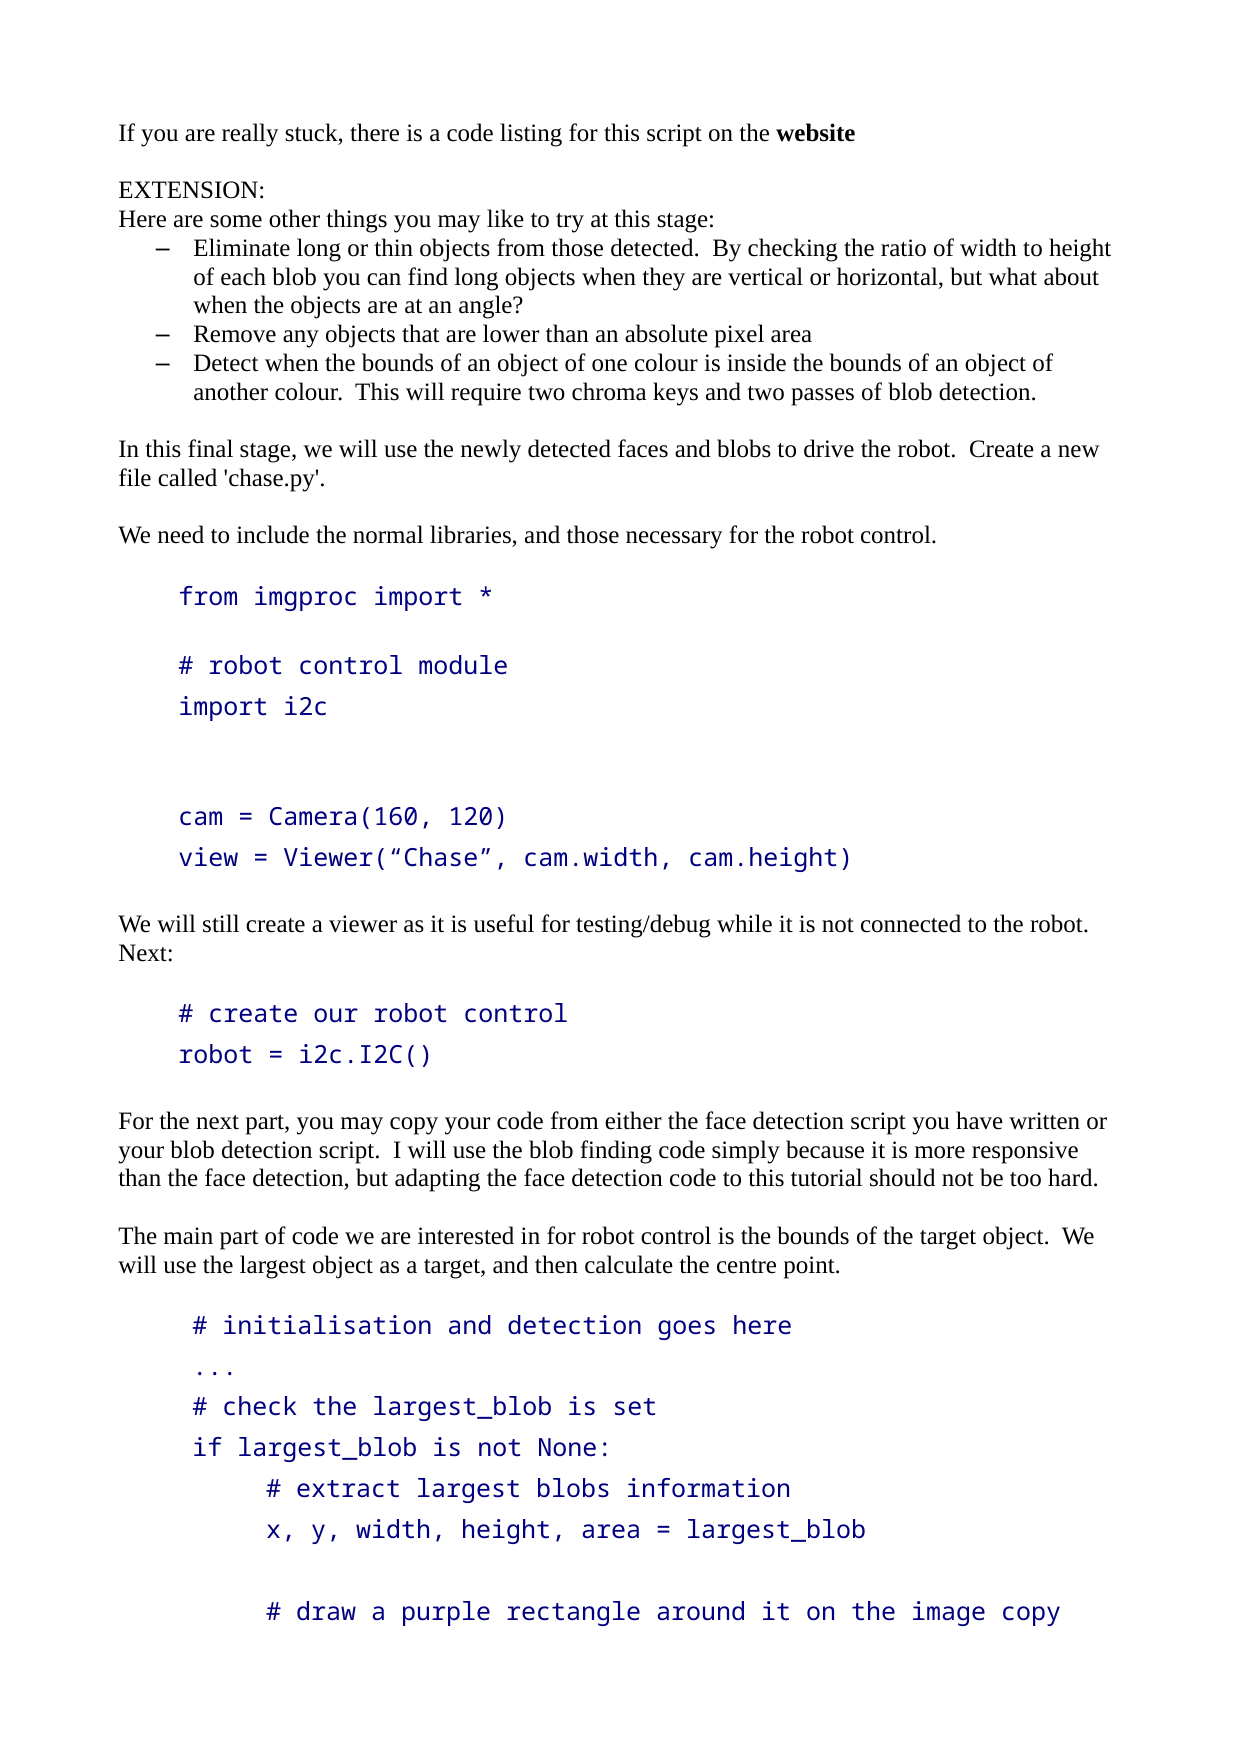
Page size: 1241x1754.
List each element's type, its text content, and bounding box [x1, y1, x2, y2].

list Eliminate long or thin objects from those detected. By checking the ratio of width to height of each blob you can find long objects when they are vertical or horizontal, but what about when the objects are at an angle? [156, 233, 1122, 319]
text cam = Camera(160, 120) [118, 799, 1122, 833]
text In this final stage, we will use the newly detected faces and blobs to drive the robot. Create a new file called 'chase.py'. [118, 434, 1122, 492]
text EXTENSION: [118, 176, 1122, 204]
text For the next part, you may copy your code from either the face detection script you have written or your blob detection script. I will use the blob finding code simply because it is more responsive than the face detection, but adapting the face detection code to this tutorial should not be too hard. [118, 1106, 1122, 1192]
text # draw a purple rectangle around it on the image copy [118, 1593, 1122, 1627]
text ... [118, 1348, 1122, 1382]
list Remove any objects that are lower than an absolute pixel area [156, 319, 1122, 348]
text if largest_blob is not None: [118, 1430, 1122, 1464]
text If you are really stuck, there is a code listing for this script on the website [118, 118, 1122, 147]
text from imgproc import * [118, 578, 1122, 612]
text # create our robot control [118, 996, 1122, 1030]
text Here are some other things you may like to try at this stage: [118, 204, 1122, 233]
text view = Viewer(“Chase”, cam.width, cam.height) [118, 840, 1122, 874]
text # extract largest blobs information [118, 1471, 1122, 1505]
text The main part of code we are interested in for robot control is the bounds of the target object. We will use the largest object as a target, and then calculate the centre point. [118, 1221, 1122, 1278]
text x, y, width, height, area = largest_blob [118, 1511, 1122, 1546]
text # check the largest_blob is set [118, 1389, 1122, 1423]
text robot = i2c.I2C() [118, 1036, 1122, 1071]
list Detect when the bounds of an object of one colour is inside the bounds of an object of another colour. This will require two chroma keys and two passes of blob detection. [156, 348, 1122, 406]
text We will still create a viewer as it is useful for testing/debug while it is not connected to the robot. Next: [118, 909, 1122, 967]
text import i2c [118, 688, 1122, 723]
text We need to include the normal libraries, and those necessary for the robot control. [118, 521, 1122, 549]
text # initialisation and detection goes here [118, 1307, 1122, 1341]
text # robot control module [118, 648, 1122, 682]
